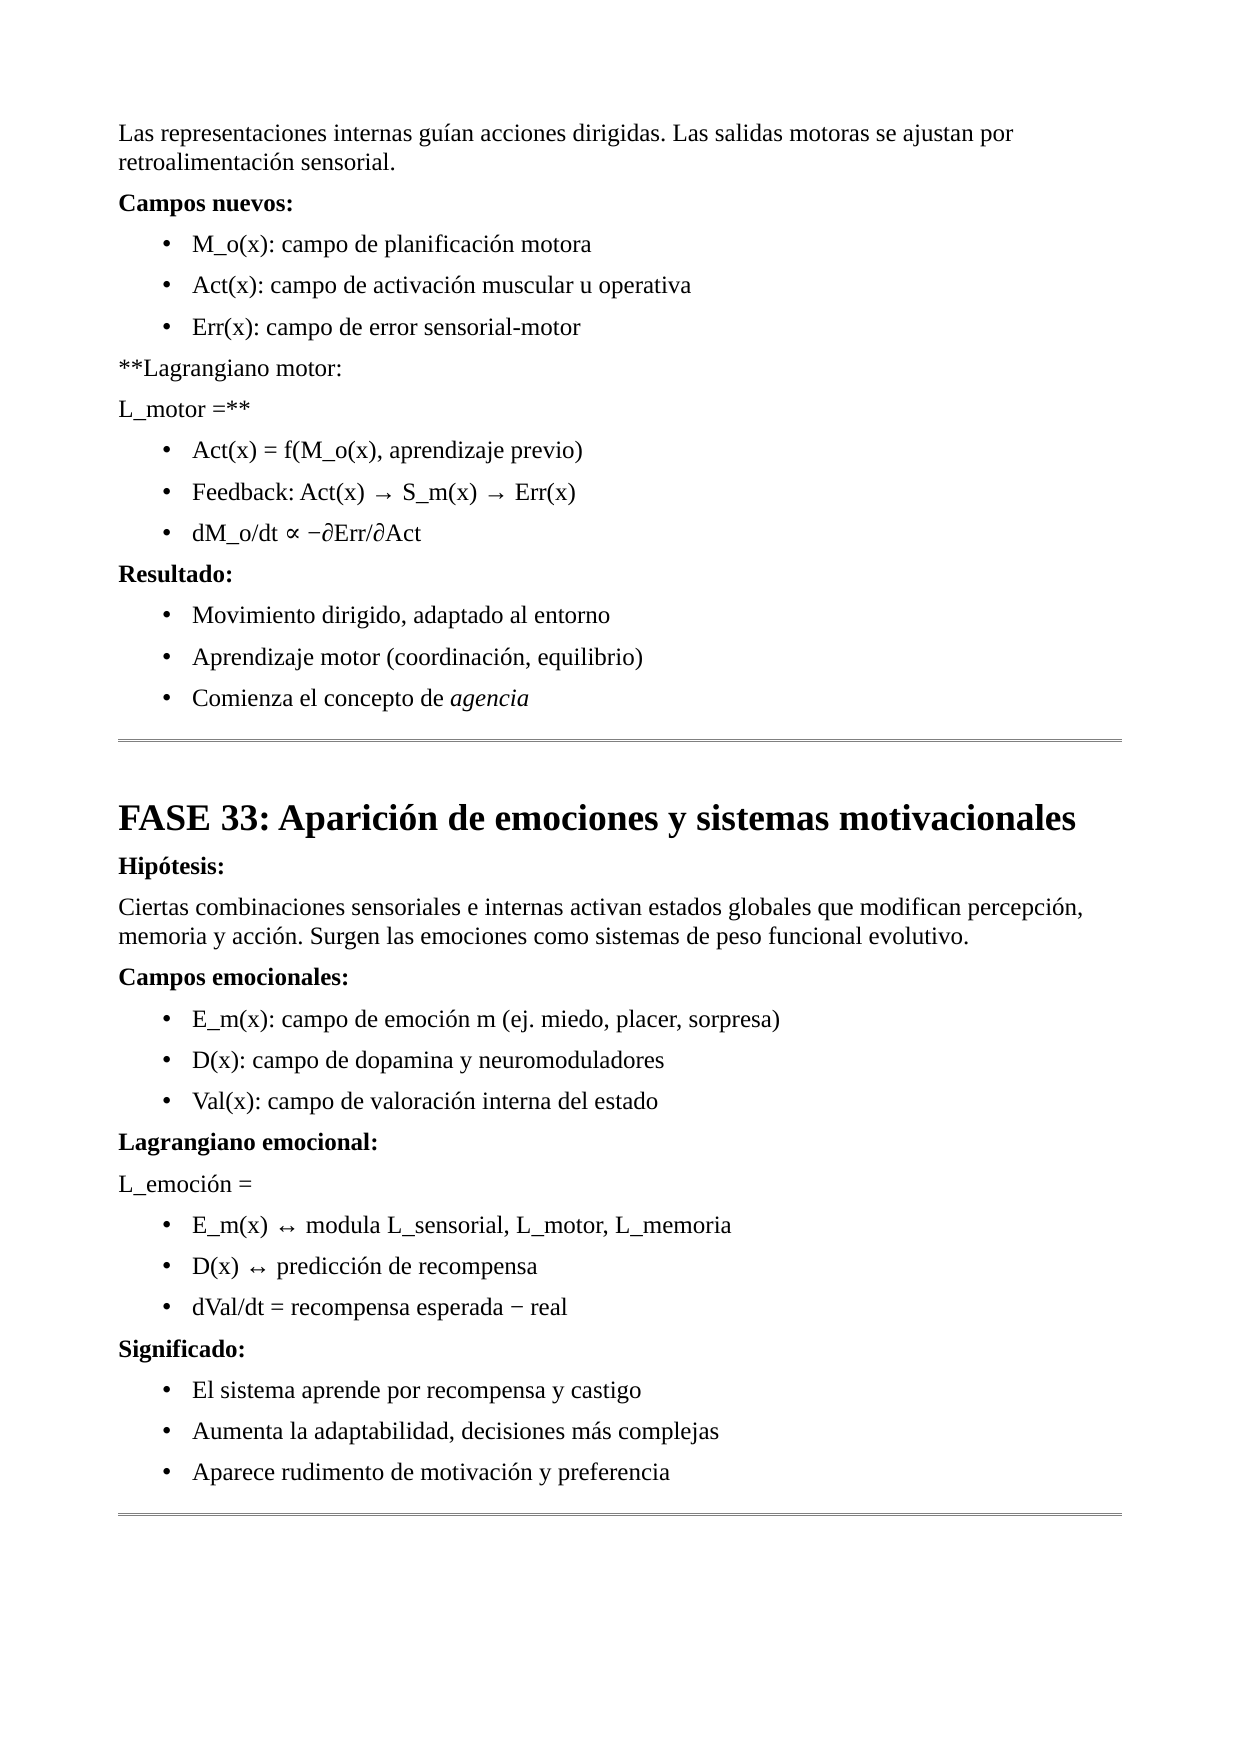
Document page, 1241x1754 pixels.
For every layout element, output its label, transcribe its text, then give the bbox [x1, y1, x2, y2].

list D(x): campo de dopamina y neuromoduladores [162, 1045, 1122, 1074]
list Comienza el concepto de agencia [162, 683, 1122, 712]
list Aumenta la adaptabilidad, decisiones más complejas [162, 1416, 1122, 1445]
text L_motor =** [118, 394, 1122, 423]
text L_emoción = [118, 1169, 1122, 1197]
list M_o(x): campo de planificación motora [162, 229, 1122, 258]
text Campos nuevos: [118, 188, 1122, 217]
list dM_o/dt ∝ −∂Err/∂Act [162, 518, 1122, 547]
list Act(x): campo de activación muscular u operativa [162, 271, 1122, 299]
text Hipótesis: [118, 851, 1122, 880]
list D(x) ↔ predicción de recompensa [162, 1251, 1122, 1280]
list Aprendizaje motor (coordinación, equilibrio) [162, 642, 1122, 671]
text Resultado: [118, 559, 1122, 588]
list Feedback: Act(x) → S_m(x) → Err(x) [162, 477, 1122, 506]
list dVal/dt = recompensa esperada − real [162, 1292, 1122, 1321]
list Err(x): campo de error sensorial-motor [162, 312, 1122, 341]
list E_m(x): campo de emoción m (ej. miedo, placer, sorpresa) [162, 1004, 1122, 1032]
text Significado: [118, 1334, 1122, 1362]
list Movimiento dirigido, adaptado al entorno [162, 601, 1122, 629]
list E_m(x) ↔ modula L_sensorial, L_motor, L_memoria [162, 1210, 1122, 1239]
list Aparece rudimento de motivación y preferencia [162, 1457, 1122, 1486]
list Val(x): campo de valoración interna del estado [162, 1086, 1122, 1115]
text Ciertas combinaciones sensoriales e internas activan estados globales que modifican percepción, memoria y acción. Surgen las emociones como sistemas de peso funcional evolutivo. [118, 892, 1122, 950]
text Lagrangiano emocional: [118, 1127, 1122, 1156]
list El sistema aprende por recompensa y castigo [162, 1375, 1122, 1404]
text Campos emocionales: [118, 962, 1122, 991]
subtitle FASE 33: Aparición de emociones y sistemas motivacionales [118, 796, 1122, 839]
text **Lagrangiano motor: [118, 353, 1122, 382]
text Las representaciones internas guían acciones dirigidas. Las salidas motoras se ajustan por retroalimentación sensorial. [118, 118, 1122, 176]
list Act(x) = f(M_o(x), aprendizaje previo) [162, 436, 1122, 464]
